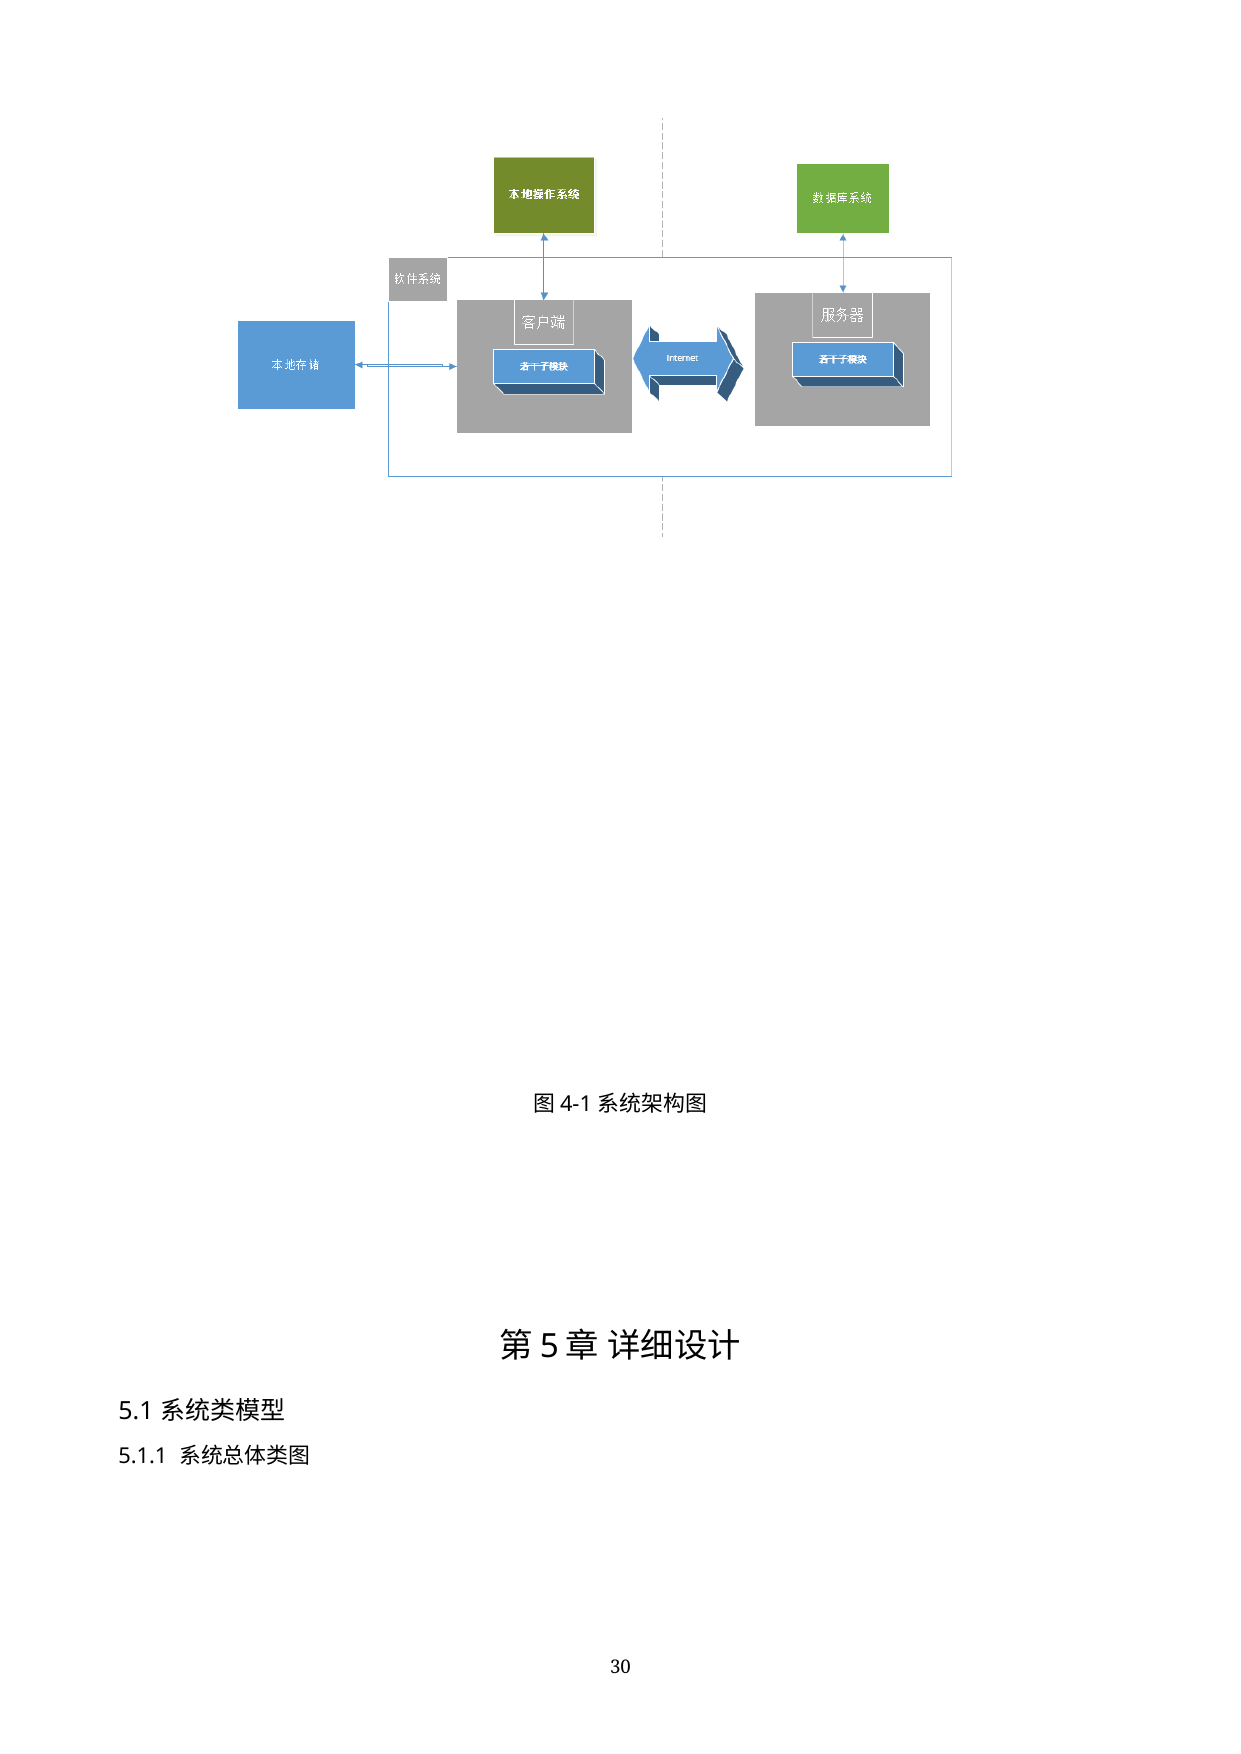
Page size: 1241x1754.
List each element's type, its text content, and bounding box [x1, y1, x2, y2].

text 图4-1 系统架构图 [118, 1088, 1122, 1118]
subtitle 5.1 系统类模型 [58, 1393, 1122, 1427]
picture [179, 118, 998, 537]
subtitle 第5章 详细设计 [58, 1322, 1122, 1367]
text 5.1.1 系统总体类图 [58, 1440, 1122, 1470]
